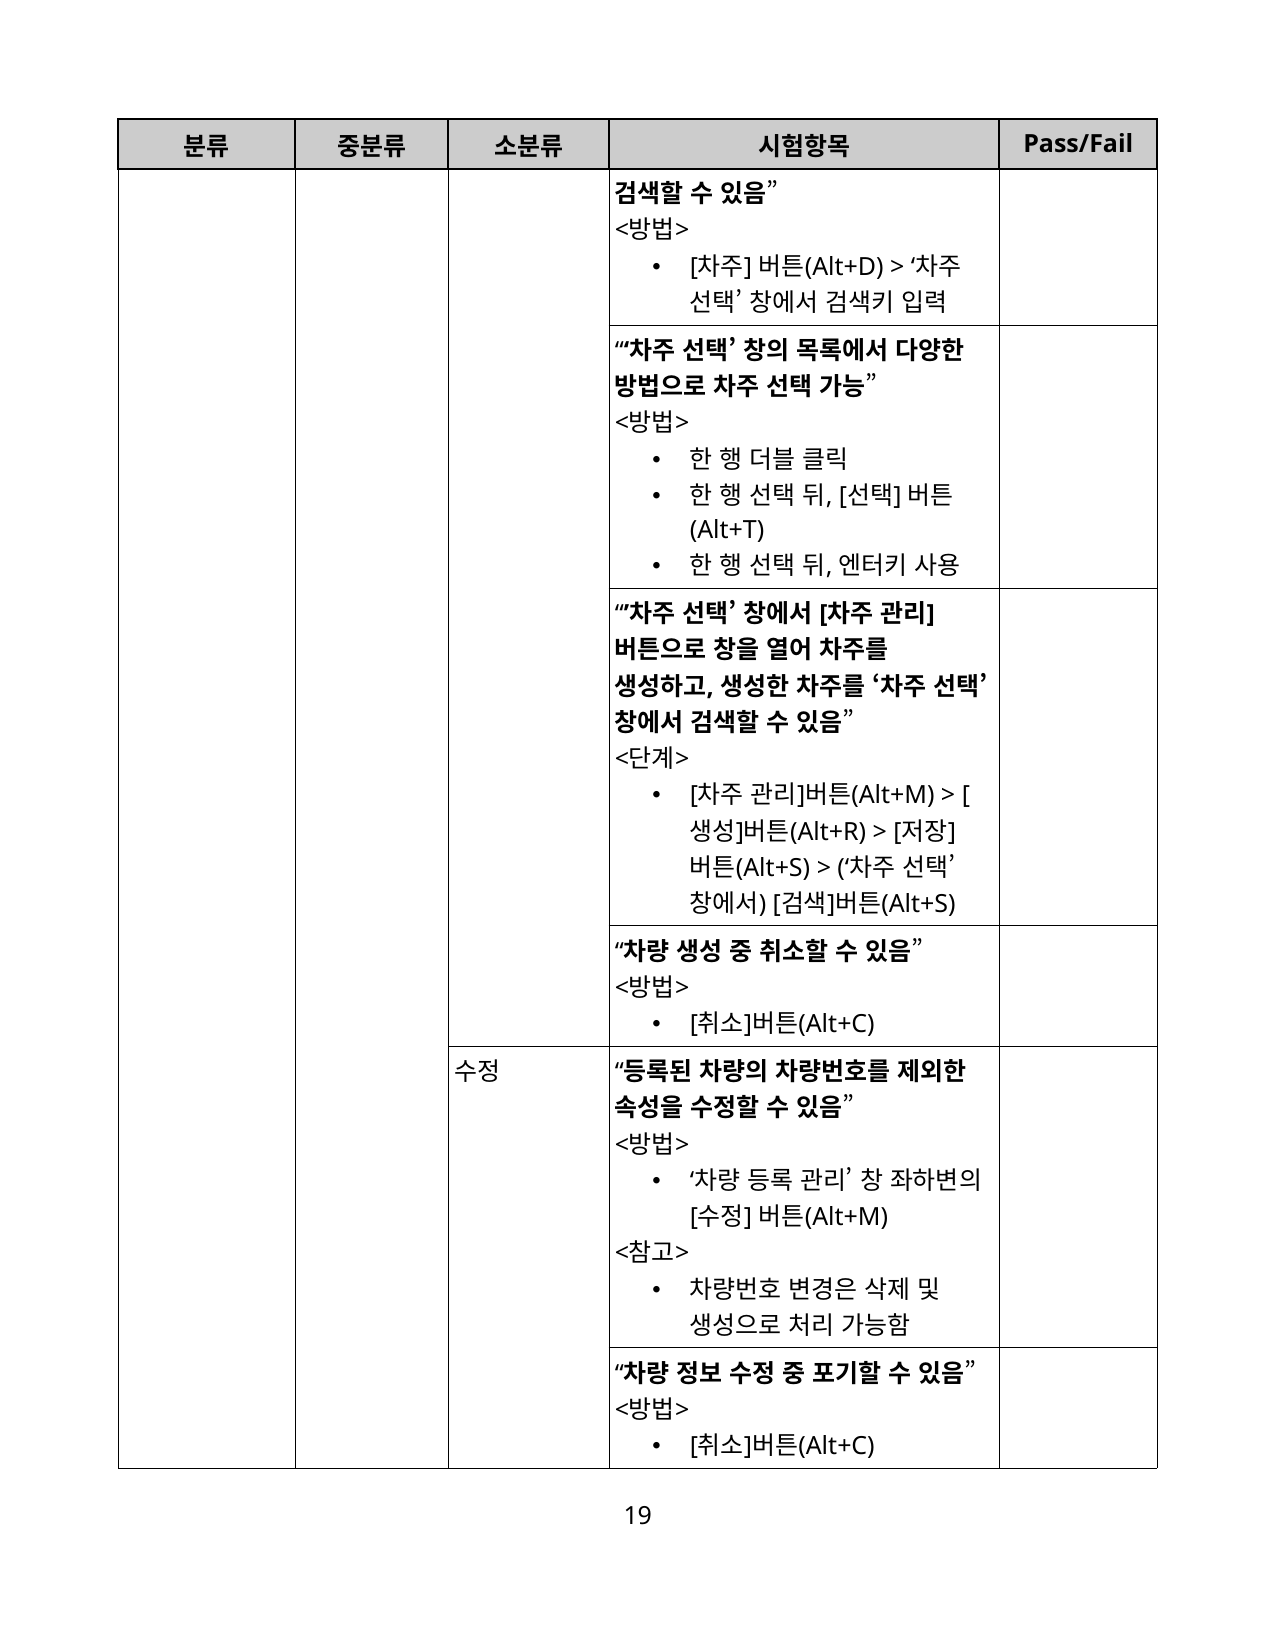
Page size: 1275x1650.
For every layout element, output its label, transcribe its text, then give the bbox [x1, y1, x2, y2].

table_cell [1000, 1047, 1157, 1347]
table_cell [1000, 926, 1157, 1046]
table_header 중분류 [296, 120, 447, 168]
table_cell [1000, 326, 1157, 588]
table_cell 수정 [449, 1047, 609, 1468]
table_cell 검색할 수 있음” <방법> [차주] 버튼(Alt+D) > ‘차주 선택’ 창에서 검색키 입력 [610, 170, 999, 324]
table_cell “등록된 차량의 차량번호를 제외한 속성을 수정할 수 있음” <방법> ‘차량 등록 관리’ 창 좌하변의 [수정] 버튼(Alt+M) <참고> 차량번호 변경은 삭제 및 생성으로 처리 가능함 [610, 1047, 999, 1347]
table_header 소분류 [449, 120, 608, 168]
table_cell [296, 170, 448, 1468]
table_cell “’차주 선택’ 창에서 [차주 관리] 버튼으로 창을 열어 차주를 생성하고, 생성한 차주를 ‘차주 선택’ 창에서 검색할 수 있음” <단계> [차주 관리]버튼(Alt+M) > [생성]버튼(Alt+R) > [저장]버튼(Alt+S) > (‘차주 선택’창에서) [검색]버튼(Alt+S) [610, 589, 999, 925]
table_header 시험항목 [610, 120, 998, 168]
table_cell [1000, 589, 1157, 925]
table_cell “‘차주 선택’ 창의 목록에서 다양한 방법으로 차주 선택 가능” <방법> 한 행 더블 클릭 한 행 선택 뒤, [선택] 버튼(Alt+T) 한 행 선택 뒤, 엔터키 사용 [610, 326, 999, 588]
table_cell “차량 정보 수정 중 포기할 수 있음” <방법> [취소]버튼(Alt+C) [610, 1348, 999, 1468]
table_cell [1000, 1348, 1157, 1468]
table_cell [1000, 170, 1157, 324]
table_header Pass/Fail [1000, 120, 1156, 168]
table_cell [119, 170, 295, 1468]
table_cell [449, 170, 609, 1046]
table_cell “차량 생성 중 취소할 수 있음” <방법> [취소]버튼(Alt+C) [610, 926, 999, 1046]
table_header 분류 [119, 120, 294, 168]
